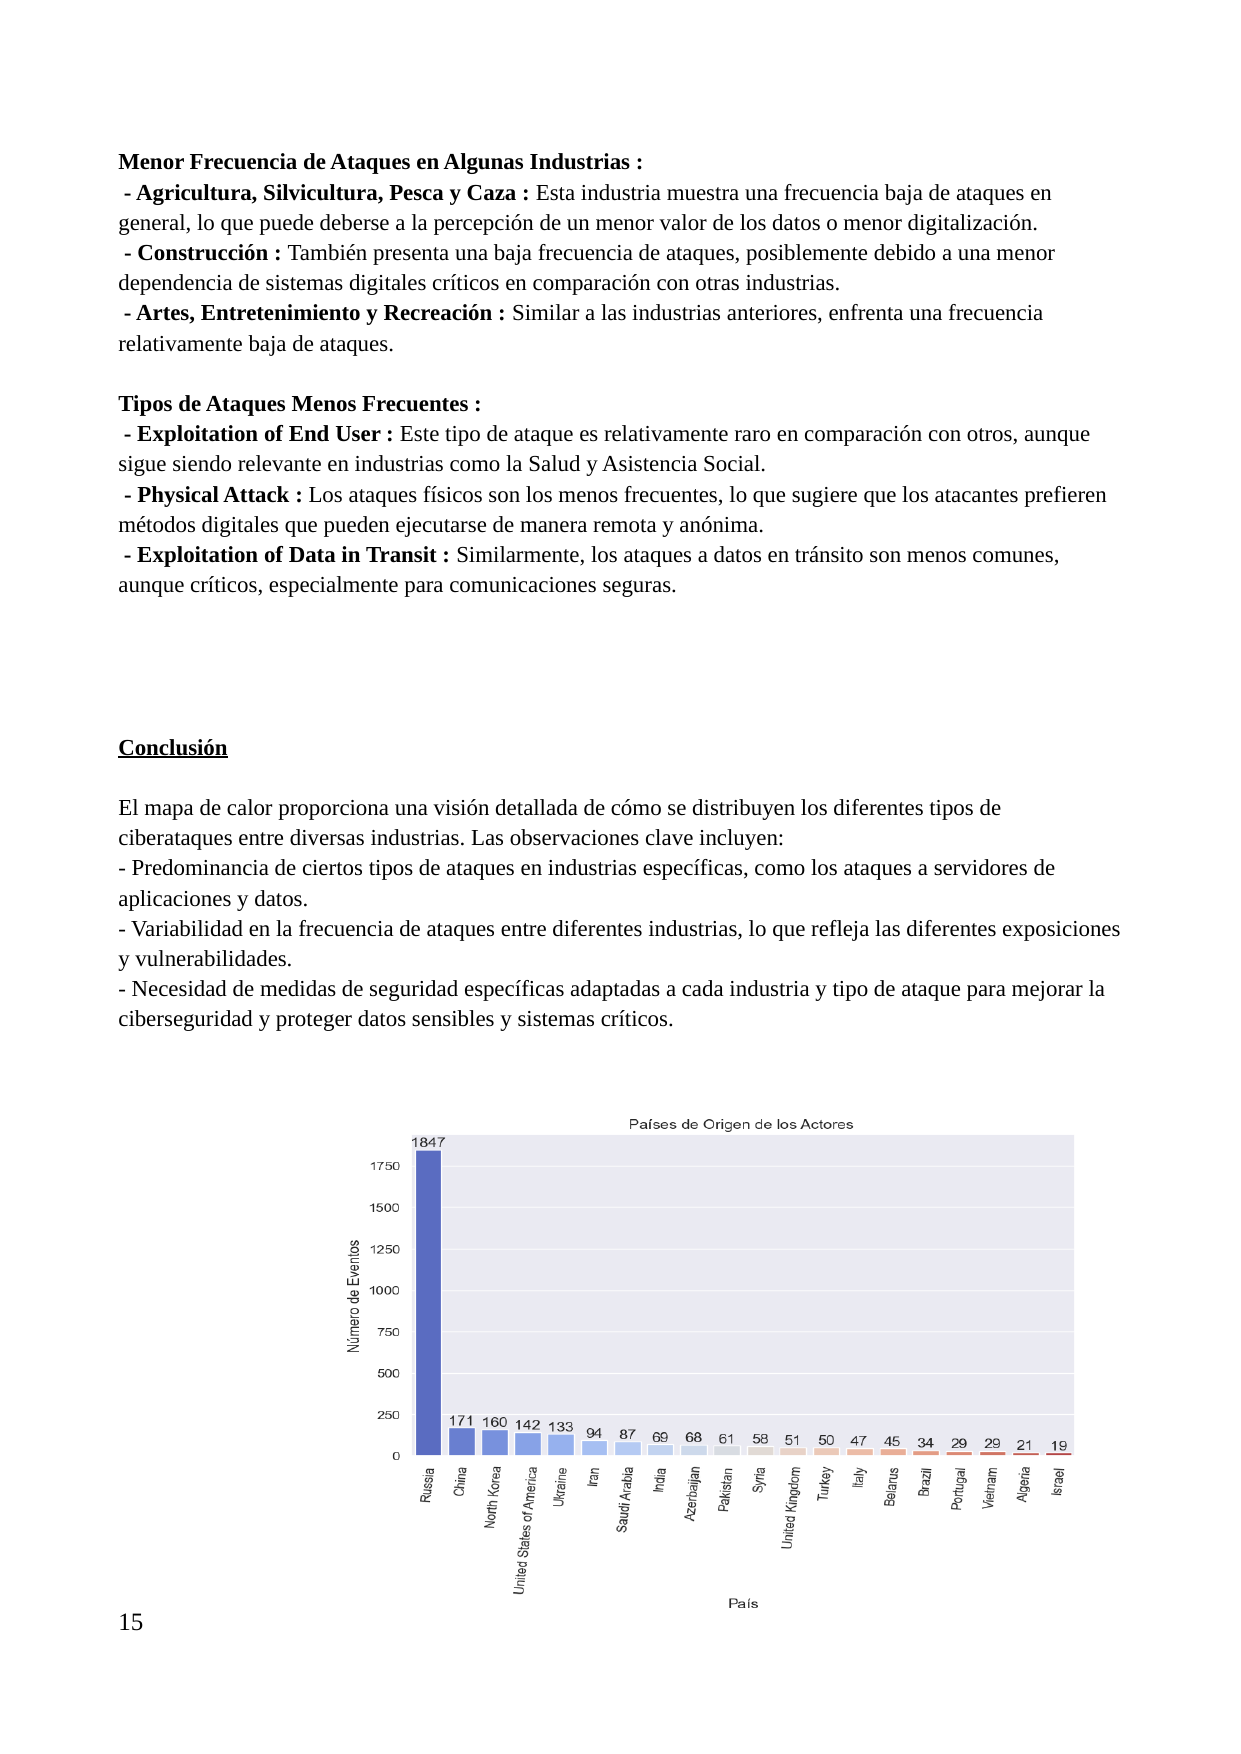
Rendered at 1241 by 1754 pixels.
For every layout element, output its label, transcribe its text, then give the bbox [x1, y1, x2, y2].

text Conclusión El mapa de calor proporciona una visión detallada de cómo se distribuyen los diferentes tipos de ciberataques entre diversas industrias. Las observaciones clave incluyen: - Predominancia de ciertos tipos de ataques en industrias específicas, como los ataques a servidores de aplicaciones y datos. - Variabilidad en la frecuencia de ataques entre diferentes industrias, lo que refleja las diferentes exposiciones y vulnerabilidades. - Necesidad de medidas de seguridad específicas adaptadas a cada industria y tipo de ataque para mejorar la ciberseguridad y proteger datos sensibles y sistemas críticos. [118, 733, 1122, 1032]
text Menor Frecuencia de Ataques en Algunas Industrias : - Agricultura, Silvicultura, Pesca y Caza : Esta industria muestra una frecuencia baja de ataques en general, lo que puede deberse a la percepción de un menor valor de los datos o menor digitalización. - Construcción : También presenta una baja frecuencia de ataques, posiblemente debido a una menor dependencia de sistemas digitales críticos en comparación con otras industrias. - Artes, Entretenimiento y Recreación : Similar a las industrias anteriores, enfrenta una frecuencia relativamente baja de ataques. Tipos de Ataques Menos Frecuentes : - Exploitation of End User : Este tipo de ataque es relativamente raro en comparación con otros, aunque sigue siendo relevante en industrias como la Salud y Asistencia Social. - Physical Attack : Los ataques físicos son los menos frecuentes, lo que sugiere que los atacantes prefieren métodos digitales que pueden ejecutarse de manera remota y anónima. - Exploitation of Data in Transit : Similarmente, los ataques a datos en tránsito son menos comunes, aunque críticos, especialmente para comunicaciones seguras. [118, 118, 1122, 598]
picture [339, 1112, 1083, 1617]
